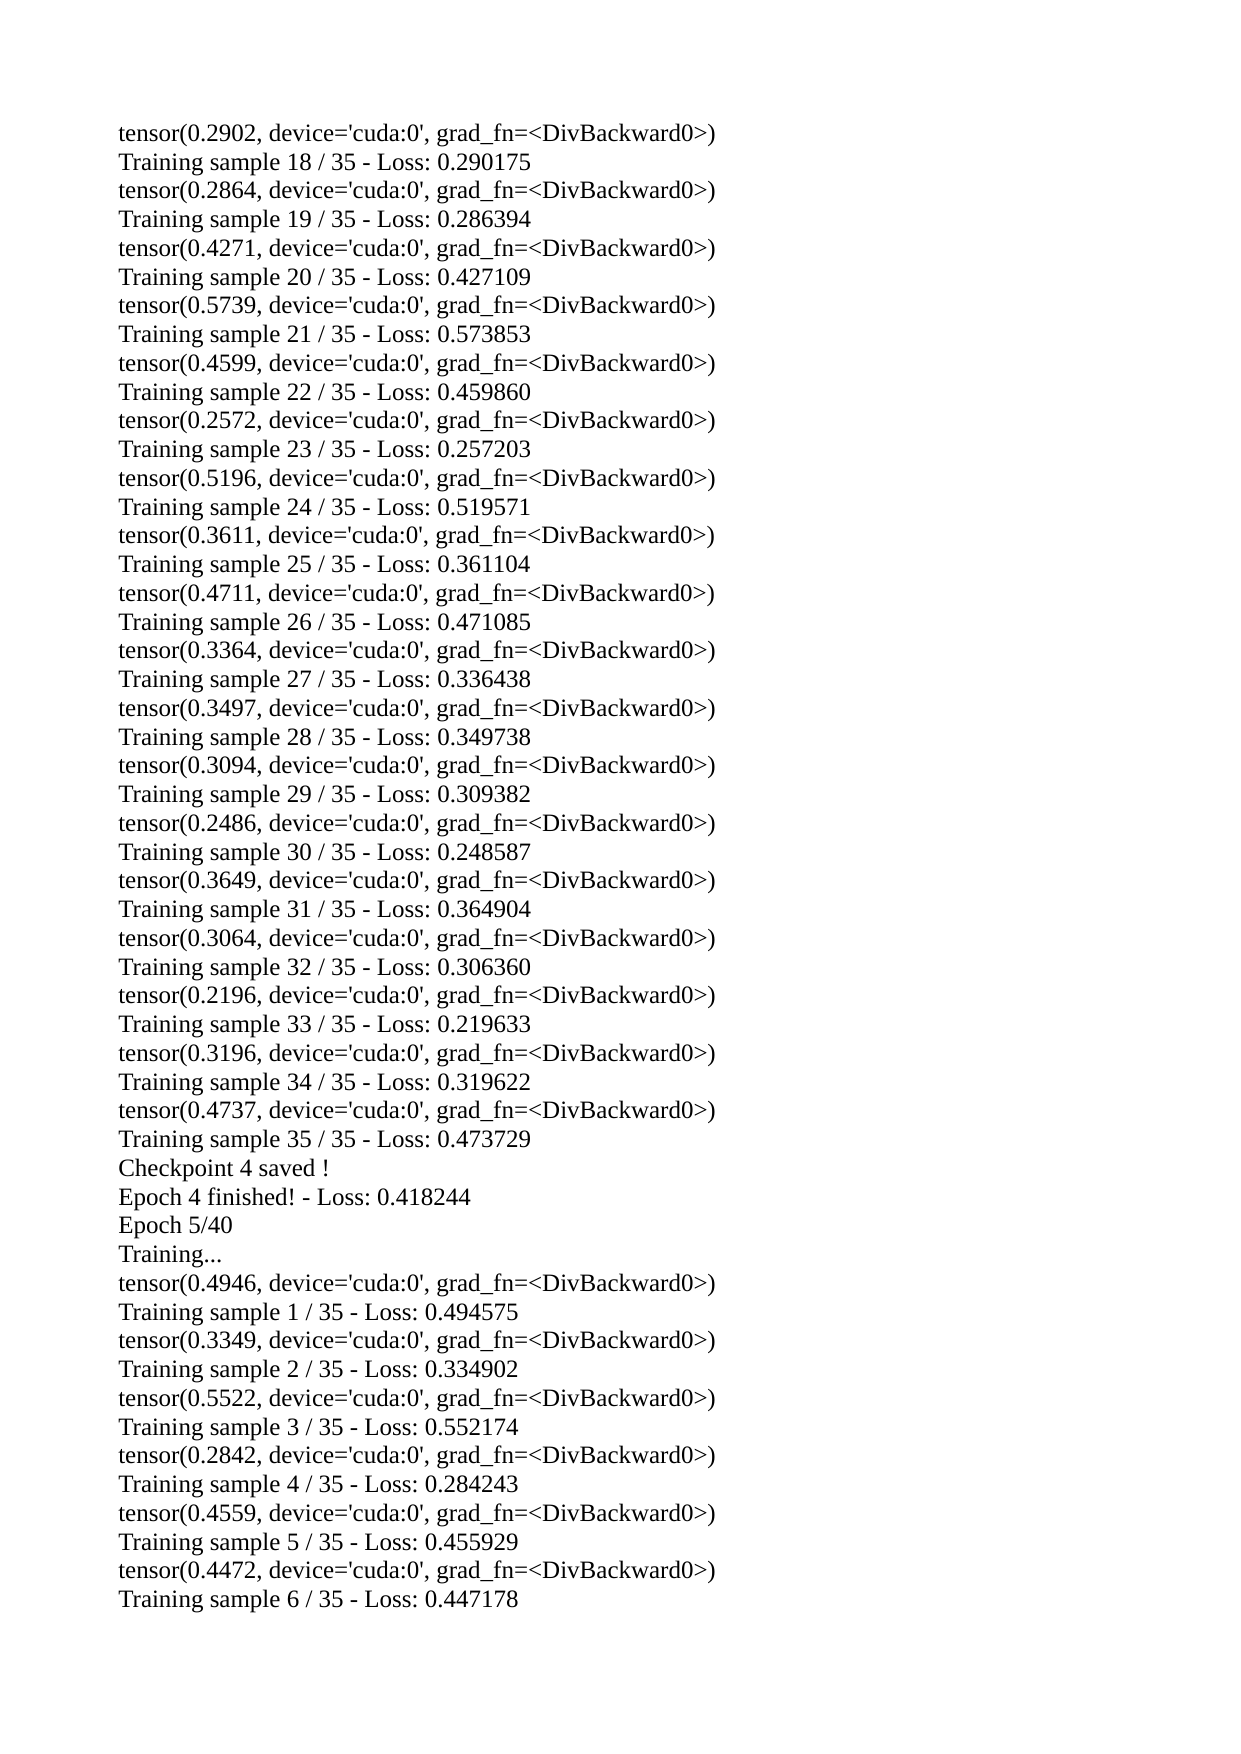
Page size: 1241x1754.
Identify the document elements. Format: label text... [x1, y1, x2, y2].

text tensor(0.3611, device='cuda:0', grad_fn=<DivBackward0>) [118, 521, 1122, 549]
text tensor(0.2486, device='cuda:0', grad_fn=<DivBackward0>) [118, 808, 1122, 837]
text tensor(0.4737, device='cuda:0', grad_fn=<DivBackward0>) [118, 1096, 1122, 1124]
text tensor(0.3497, device='cuda:0', grad_fn=<DivBackward0>) [118, 693, 1122, 722]
text tensor(0.2572, device='cuda:0', grad_fn=<DivBackward0>) [118, 406, 1122, 434]
text Training sample 20 / 35 - Loss: 0.427109 [118, 262, 1122, 291]
text Training sample 32 / 35 - Loss: 0.306360 [118, 952, 1122, 981]
text tensor(0.4946, device='cuda:0', grad_fn=<DivBackward0>) [118, 1268, 1122, 1297]
text tensor(0.3649, device='cuda:0', grad_fn=<DivBackward0>) [118, 866, 1122, 894]
text tensor(0.4559, device='cuda:0', grad_fn=<DivBackward0>) [118, 1498, 1122, 1527]
text Training sample 6 / 35 - Loss: 0.447178 [118, 1584, 1122, 1613]
text Training sample 19 / 35 - Loss: 0.286394 [118, 204, 1122, 233]
text Training sample 30 / 35 - Loss: 0.248587 [118, 837, 1122, 866]
text Epoch 5/40 [118, 1211, 1122, 1239]
text Training sample 5 / 35 - Loss: 0.455929 [118, 1527, 1122, 1556]
text tensor(0.2842, device='cuda:0', grad_fn=<DivBackward0>) [118, 1441, 1122, 1469]
text Training sample 24 / 35 - Loss: 0.519571 [118, 492, 1122, 521]
text Training sample 3 / 35 - Loss: 0.552174 [118, 1412, 1122, 1441]
text Training sample 31 / 35 - Loss: 0.364904 [118, 894, 1122, 923]
text Training sample 21 / 35 - Loss: 0.573853 [118, 319, 1122, 348]
text Training sample 22 / 35 - Loss: 0.459860 [118, 377, 1122, 406]
text tensor(0.2196, device='cuda:0', grad_fn=<DivBackward0>) [118, 981, 1122, 1009]
text Training sample 27 / 35 - Loss: 0.336438 [118, 664, 1122, 693]
text Training sample 2 / 35 - Loss: 0.334902 [118, 1354, 1122, 1383]
text Training sample 35 / 35 - Loss: 0.473729 [118, 1124, 1122, 1153]
text Training sample 26 / 35 - Loss: 0.471085 [118, 607, 1122, 636]
text tensor(0.4271, device='cuda:0', grad_fn=<DivBackward0>) [118, 233, 1122, 262]
text Training sample 4 / 35 - Loss: 0.284243 [118, 1469, 1122, 1498]
text Training sample 25 / 35 - Loss: 0.361104 [118, 549, 1122, 578]
text tensor(0.3196, device='cuda:0', grad_fn=<DivBackward0>) [118, 1038, 1122, 1067]
text tensor(0.5522, device='cuda:0', grad_fn=<DivBackward0>) [118, 1383, 1122, 1412]
text tensor(0.2864, device='cuda:0', grad_fn=<DivBackward0>) [118, 176, 1122, 204]
text Training sample 33 / 35 - Loss: 0.219633 [118, 1009, 1122, 1038]
text tensor(0.3064, device='cuda:0', grad_fn=<DivBackward0>) [118, 923, 1122, 952]
text Training sample 23 / 35 - Loss: 0.257203 [118, 434, 1122, 463]
text Training sample 28 / 35 - Loss: 0.349738 [118, 722, 1122, 751]
text tensor(0.4472, device='cuda:0', grad_fn=<DivBackward0>) [118, 1556, 1122, 1584]
text tensor(0.4711, device='cuda:0', grad_fn=<DivBackward0>) [118, 578, 1122, 607]
text tensor(0.3094, device='cuda:0', grad_fn=<DivBackward0>) [118, 751, 1122, 779]
text Training sample 29 / 35 - Loss: 0.309382 [118, 779, 1122, 808]
text tensor(0.3364, device='cuda:0', grad_fn=<DivBackward0>) [118, 636, 1122, 664]
text Training sample 34 / 35 - Loss: 0.319622 [118, 1067, 1122, 1096]
text Epoch 4 finished! - Loss: 0.418244 [118, 1182, 1122, 1211]
text Training... [118, 1239, 1122, 1268]
text Checkpoint 4 saved ! [118, 1153, 1122, 1182]
text tensor(0.5196, device='cuda:0', grad_fn=<DivBackward0>) [118, 463, 1122, 492]
text Training sample 1 / 35 - Loss: 0.494575 [118, 1297, 1122, 1326]
text tensor(0.3349, device='cuda:0', grad_fn=<DivBackward0>) [118, 1326, 1122, 1354]
text tensor(0.4599, device='cuda:0', grad_fn=<DivBackward0>) [118, 348, 1122, 377]
text Training sample 18 / 35 - Loss: 0.290175 [118, 147, 1122, 176]
text tensor(0.5739, device='cuda:0', grad_fn=<DivBackward0>) [118, 291, 1122, 319]
text tensor(0.2902, device='cuda:0', grad_fn=<DivBackward0>) [118, 118, 1122, 147]
